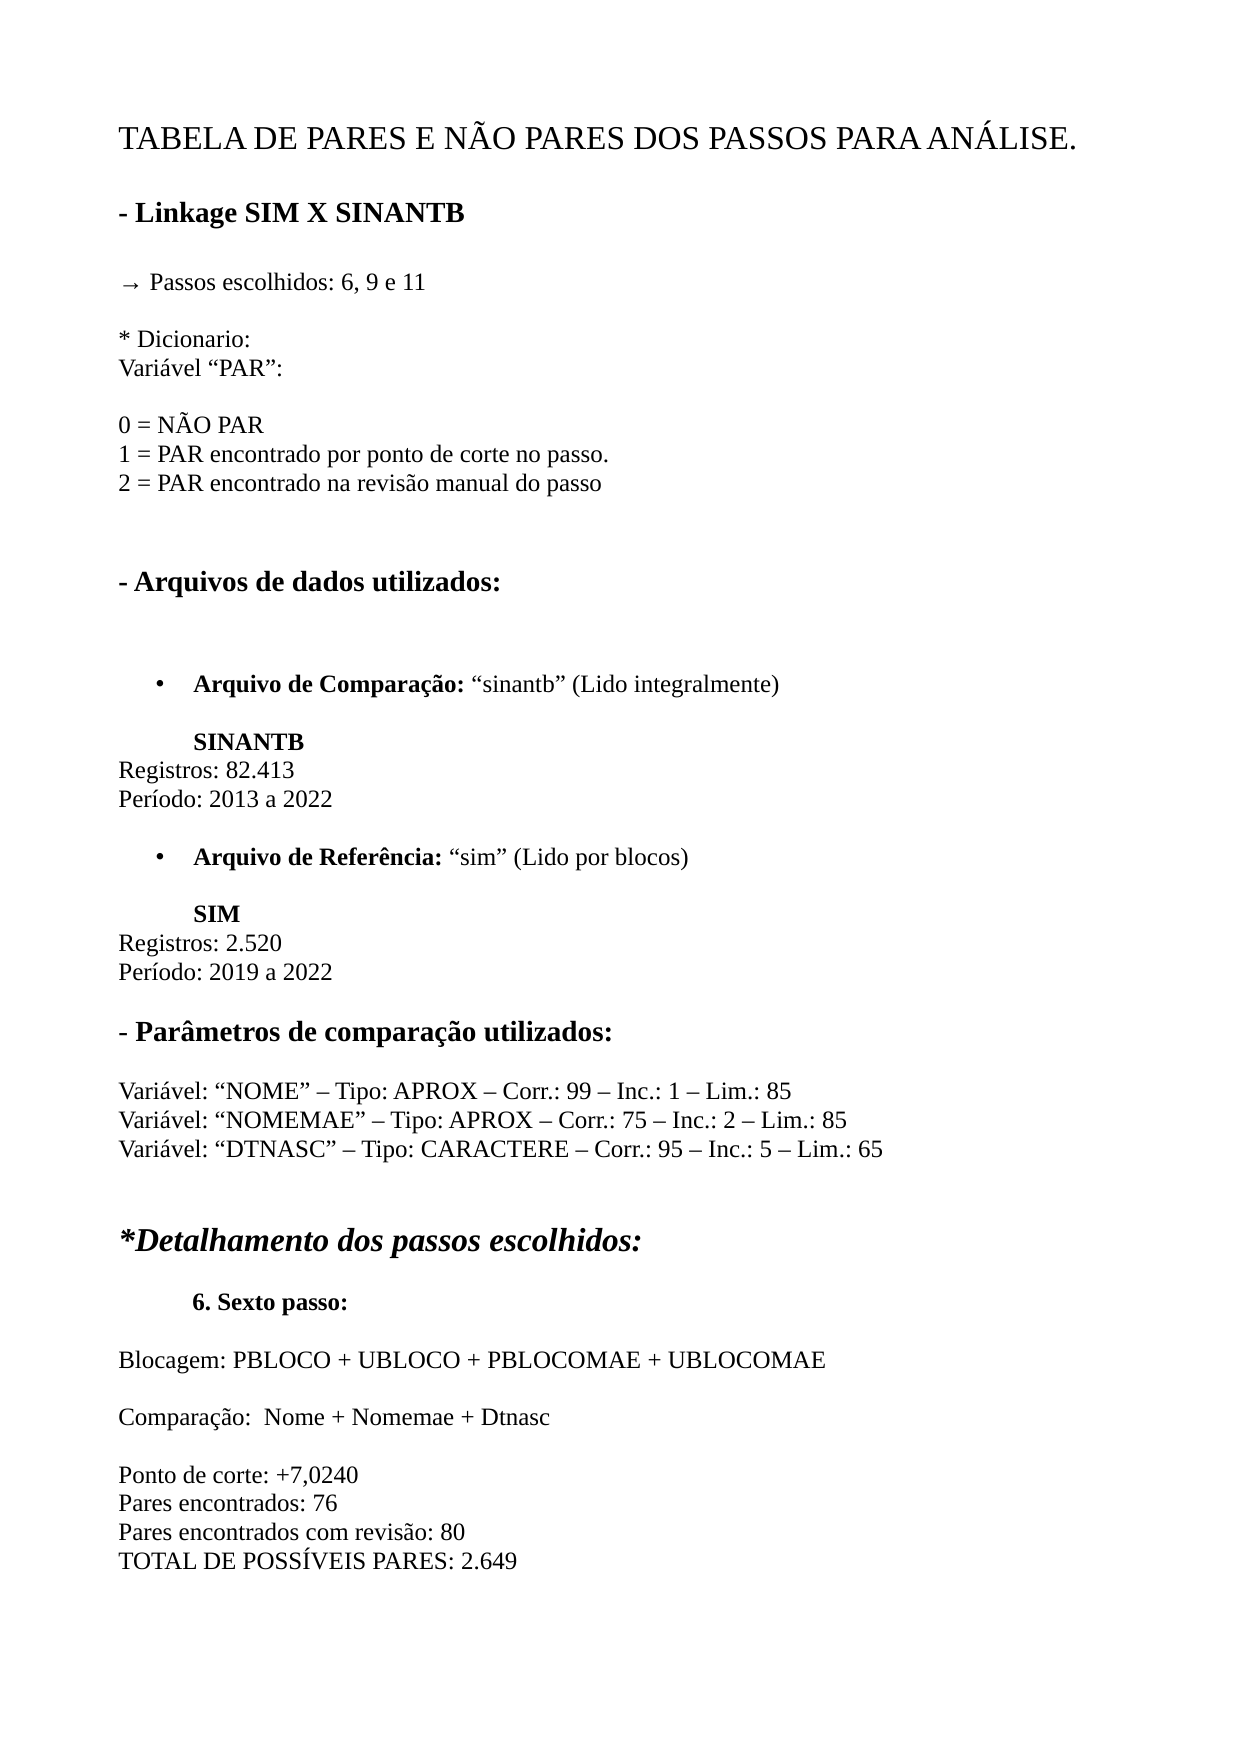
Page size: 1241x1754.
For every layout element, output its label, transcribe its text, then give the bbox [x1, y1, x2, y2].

text - Arquivos de dados utilizados: [118, 564, 1122, 597]
text TABELA DE PARES E NÃO PARES DOS PASSOS PARA ANÁLISE. [118, 118, 1122, 156]
list SINANTB [156, 727, 1122, 755]
text 1 = PAR encontrado por ponto de corte no passo. [118, 439, 1122, 468]
text Pares encontrados: 76 [118, 1488, 1122, 1517]
text 0 = NÃO PAR [118, 410, 1122, 439]
text Variável “PAR”: [118, 353, 1122, 382]
text Pares encontrados com revisão: 80 [118, 1517, 1122, 1546]
text Registros: 82.413 [118, 755, 1122, 784]
text Variável: “DTNASC” – Tipo: CARACTERE – Corr.: 95 – Inc.: 5 – Lim.: 65 [118, 1134, 1122, 1163]
text Período: 2019 a 2022 [118, 957, 1122, 985]
text Ponto de corte: +7,0240 [118, 1460, 1122, 1488]
text Comparação: Nome + Nomemae + Dtnasc [118, 1402, 1122, 1431]
text TOTAL DE POSSÍVEIS PARES: 2.649 [118, 1546, 1122, 1575]
text * Dicionario: [118, 324, 1122, 353]
text Variável: “NOMEMAE” – Tipo: APROX – Corr.: 75 – Inc.: 2 – Lim.: 85 [118, 1105, 1122, 1134]
list Arquivo de Referência: “sim” (Lido por blocos) [156, 842, 1122, 870]
list Arquivo de Comparação: “sinantb” (Lido integralmente) [156, 669, 1122, 698]
text 2 = PAR encontrado na revisão manual do passo [118, 468, 1122, 497]
text Variável: “NOME” – Tipo: APROX – Corr.: 99 – Inc.: 1 – Lim.: 85 [118, 1076, 1122, 1105]
text 6. Sexto passo: [118, 1287, 1122, 1316]
list SIM [156, 899, 1122, 928]
text - Parâmetros de comparação utilizados: [118, 1014, 1122, 1048]
text Blocagem: PBLOCO + UBLOCO + PBLOCOMAE + UBLOCOMAE [118, 1345, 1122, 1373]
text → Passos escolhidos: 6, 9 e 11 [118, 267, 1122, 295]
text Período: 2013 a 2022 [118, 784, 1122, 813]
text Registros: 2.520 [118, 928, 1122, 957]
text - Linkage SIM X SINANTB [118, 195, 1122, 228]
text *Detalhamento dos passos escolhidos: [118, 1220, 1122, 1258]
